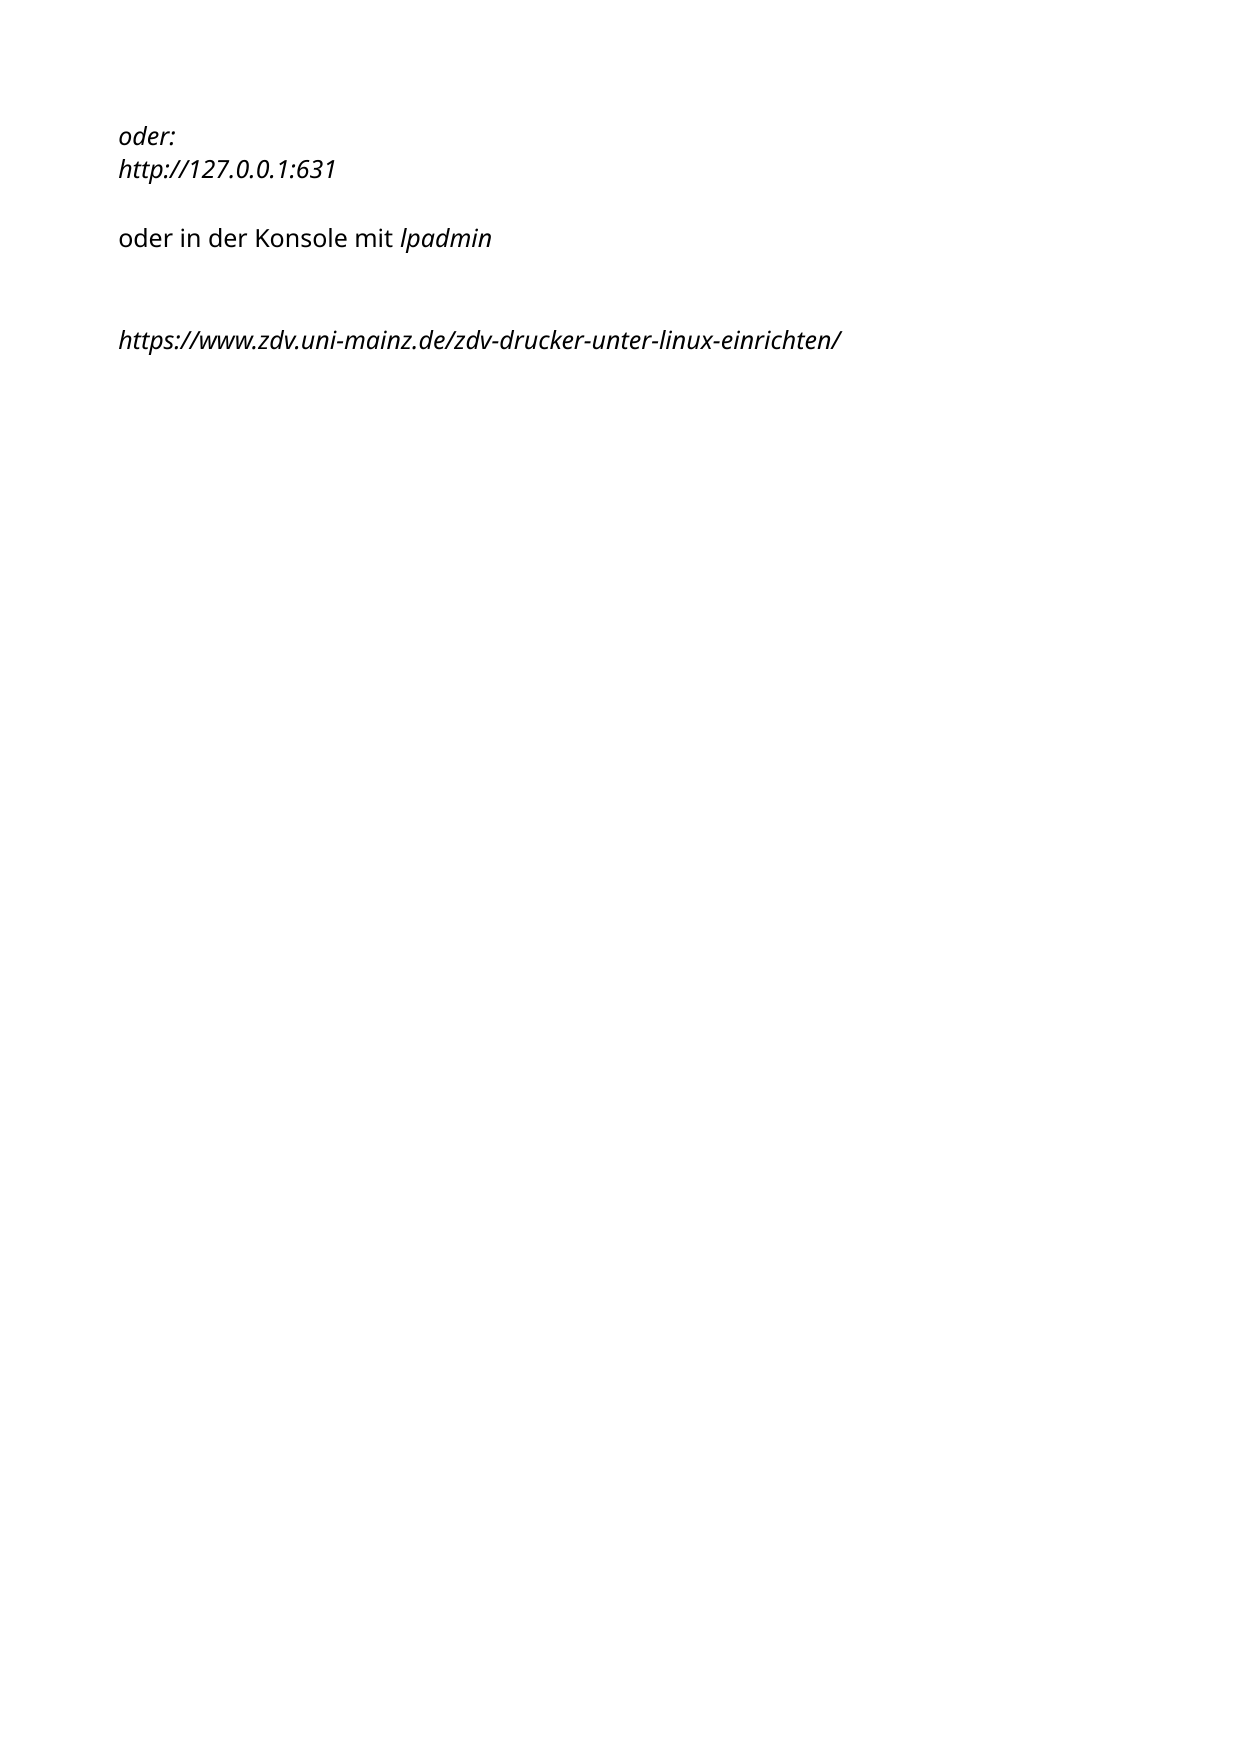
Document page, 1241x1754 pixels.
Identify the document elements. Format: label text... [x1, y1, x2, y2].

text https://www.zdv.uni-mainz.de/zdv-drucker-unter-linux-einrichten/ [118, 254, 1122, 385]
text oder: http://127.0.0.1:631 oder in der Konsole mit lpadmin [118, 118, 1122, 254]
